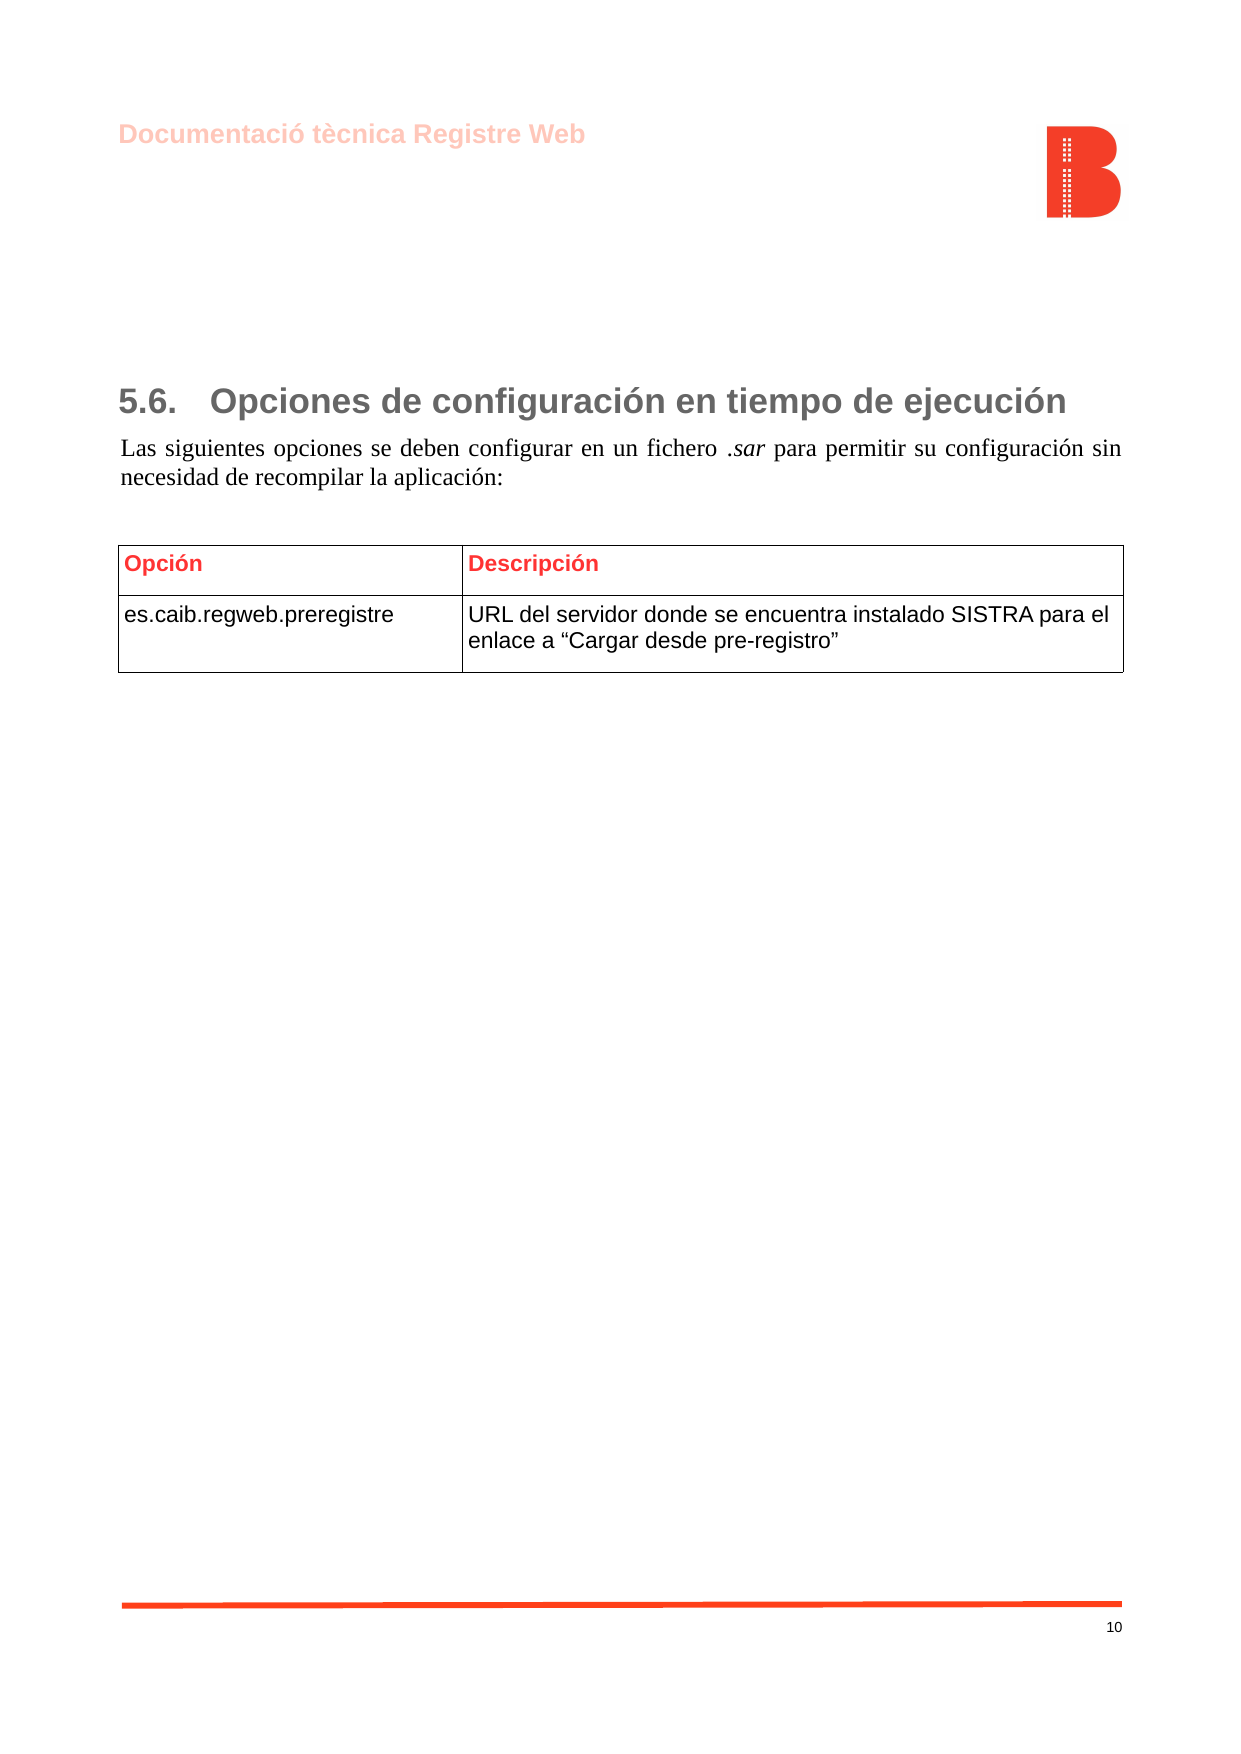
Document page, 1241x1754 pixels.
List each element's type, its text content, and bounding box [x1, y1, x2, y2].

table_header Descripción [463, 546, 1123, 595]
subtitle Opciones de configuración en tiempo de ejecución [118, 380, 1122, 421]
table_cell URL del servidor donde se encuentra instalado SISTRA para el enlace a “Cargar desde pre-registro” [463, 596, 1123, 672]
table_cell es.caib.regweb.preregistre [119, 596, 462, 672]
picture [1036, 124, 1130, 221]
table_header Opción [119, 546, 462, 595]
text Las siguientes opciones se deben configurar en un fichero .sar para permitir su configuración sin necesidad de recompilar la aplicación: [120, 433, 1122, 491]
